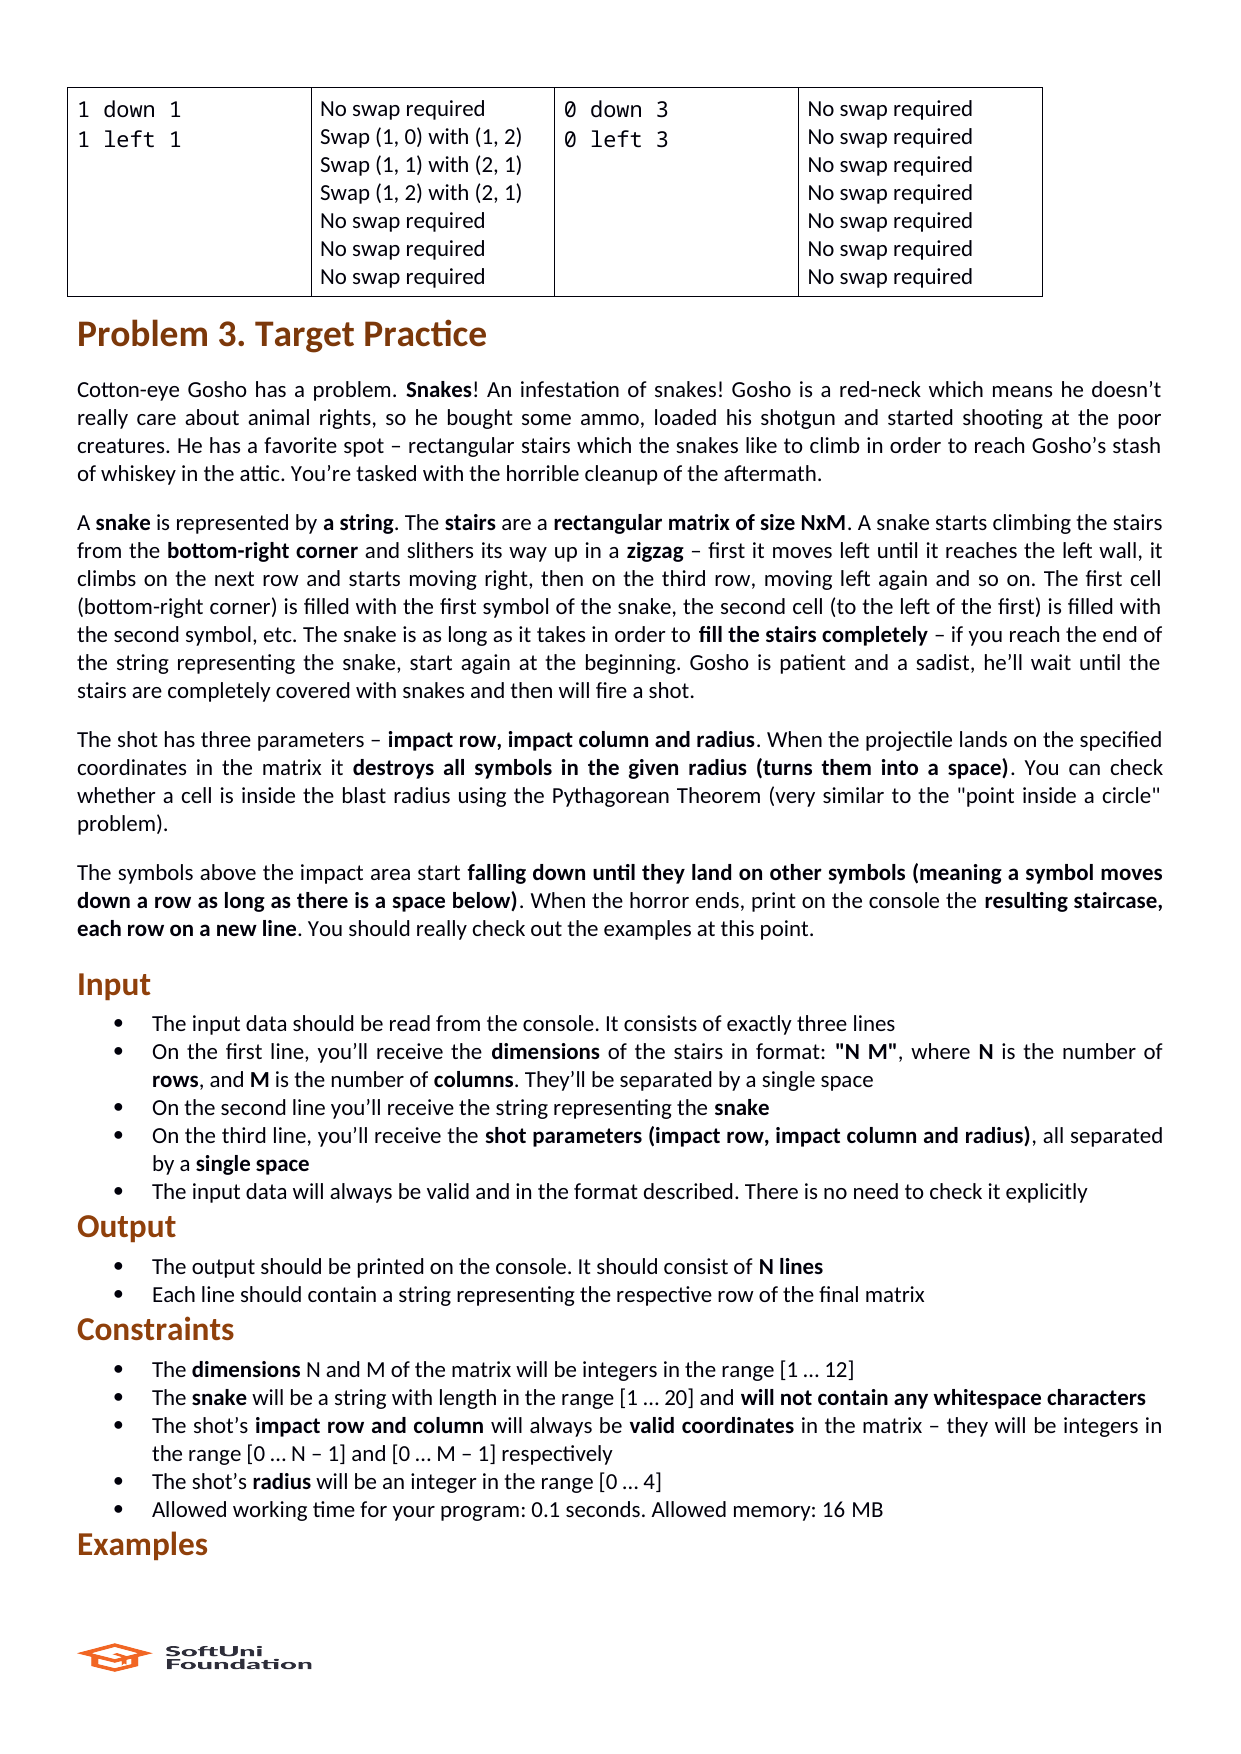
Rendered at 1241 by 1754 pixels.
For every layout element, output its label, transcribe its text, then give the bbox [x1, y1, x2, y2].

subtitle Output [77, 1206, 1163, 1246]
table_cell 0 down 3 0 left 3 [555, 88, 798, 296]
list The dimensions N and M of the matrix will be integers in the range [1 … 12] [114, 1355, 1163, 1383]
list On the first line, you’ll receive the dimensions of the stairs in format: "N M", where N is the number of rows, and M is the number of columns. They’ll be separated by a single space [114, 1037, 1163, 1093]
subtitle Input [77, 963, 1163, 1003]
list Each line should contain a string representing the respective row of the final matrix [114, 1280, 1163, 1308]
list The shot’s radius will be an integer in the range [0 … 4] [114, 1467, 1163, 1495]
list The output should be printed on the console. It should consist of N lines [114, 1252, 1163, 1280]
subtitle Examples [77, 1523, 1163, 1564]
list The shot’s impact row and column will always be valid coordinates in the matrix – they will be integers in the range [0 … N – 1] and [0 … M – 1] respectively [114, 1411, 1163, 1467]
text The shot has three parameters – impact row, impact column and radius. When the projectile lands on the specified coordinates in the matrix it destroys all symbols in the given radius (turns them into a space). You can check whether a cell is inside the blast radius using the Pythagorean Theorem (very similar to the "point inside a circle" problem). [77, 725, 1163, 837]
text The symbols above the impact area start falling down until they land on other symbols (meaning a symbol moves down a row as long as there is a space below). When the horror ends, print on the console the resulting staircase, each row on a new line. You should really check out the examples at this point. [77, 858, 1163, 942]
table_cell 1 down 1 1 left 1 [68, 88, 311, 296]
text Cotton-eye Gosho has a problem. Snakes! An infestation of snakes! Gosho is a red-neck which means he doesn’t really care about animal rights, so he bought some ammo, loaded his shotgun and started shooting at the poor creatures. He has a favorite spot – rectangular stairs which the snakes like to climb in order to reach Gosho’s stash of whiskey in the attic. You’re tasked with the horrible cleanup of the aftermath. [77, 375, 1163, 487]
picture [76, 1643, 312, 1672]
list The snake will be a string with length in the range [1 … 20] and will not contain any whitespace characters [114, 1383, 1163, 1411]
subtitle Constraints [77, 1308, 1163, 1349]
table_cell No swap required Swap (1, 0) with (1, 2) Swap (1, 1) with (2, 1) Swap (1, 2) with (2, 1) No swap required No swap required No swap required [312, 88, 554, 296]
list On the third line, you’ll receive the shot parameters (impact row, impact column and radius), all separated by a single space [114, 1121, 1163, 1177]
list On the second line you’ll receive the string representing the snake [114, 1093, 1163, 1121]
list The input data should be read from the console. It consists of exactly three lines [114, 1009, 1163, 1037]
subtitle Problem 3. Target Practice [77, 310, 1163, 356]
list Allowed working time for your program: 0.1 seconds. Allowed memory: 16 MB [114, 1495, 1163, 1523]
table_cell No swap required No swap required No swap required No swap required No swap required No swap required No swap required [799, 88, 1042, 296]
text A snake is represented by a string. The stairs are a rectangular matrix of size NxM. A snake starts climbing the stairs from the bottom-right corner and slithers its way up in a zigzag – first it moves left until it reaches the left wall, it climbs on the next row and starts moving right, then on the third row, moving left again and so on. The first cell (bottom-right corner) is filled with the first symbol of the snake, the second cell (to the left of the first) is filled with the second symbol, etc. The snake is as long as it takes in order to fill the stairs completely – if you reach the end of the string representing the snake, start again at the beginning. Gosho is patient and a sadist, he’ll wait until the stairs are completely covered with snakes and then will fire a shot. [77, 508, 1163, 704]
list The input data will always be valid and in the format described. There is no need to check it explicitly [114, 1177, 1163, 1206]
